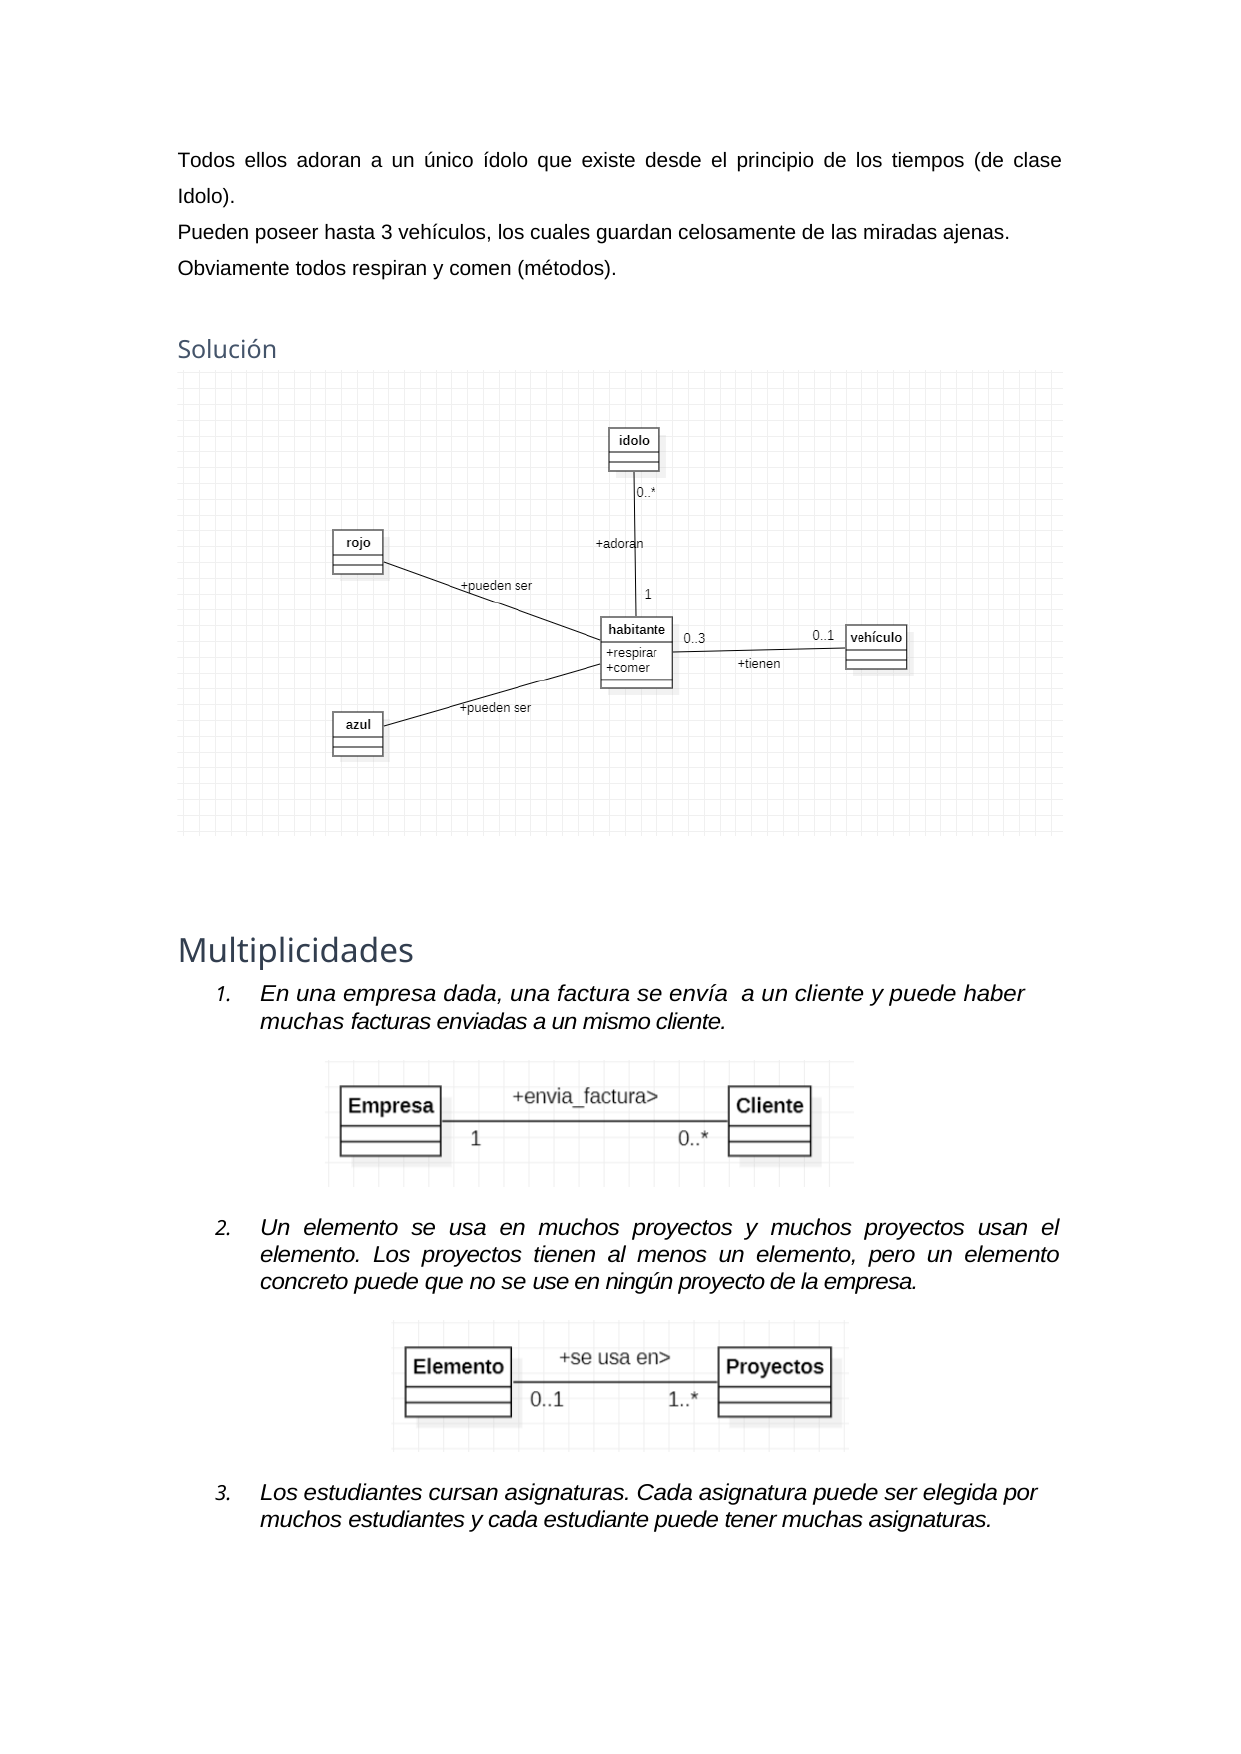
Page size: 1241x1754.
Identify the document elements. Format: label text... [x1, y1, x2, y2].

subtitle Multiplicidades [177, 927, 1063, 973]
list Los estudiantes cursan asignaturas. Cada asignatura puede ser elegida por muchos estudiantes y cada estudiante puede tener muchas asignaturas. [215, 1478, 1063, 1533]
text Todos ellos adoran a un único ídolo que existe desde el principio de los tiempos (de clase Idolo). [177, 148, 1063, 207]
subtitle Solución [177, 331, 1063, 366]
list Un elemento se usa en muchos proyectos y muchos proyectos usan el elemento. Los proyectos tienen al menos un elemento, pero un elemento concreto puede que no se use en ningún proyecto de la empresa. [215, 1213, 1063, 1294]
text Obviamente todos respiran y comen (métodos). [177, 255, 1063, 279]
text Pueden poseer hasta 3 vehículos, los cuales guardan celosamente de las miradas ajenas. [177, 219, 1063, 243]
list En una empresa dada, una factura se envía a un cliente y puede haber muchas facturas enviadas a un mismo cliente. [215, 979, 1063, 1034]
